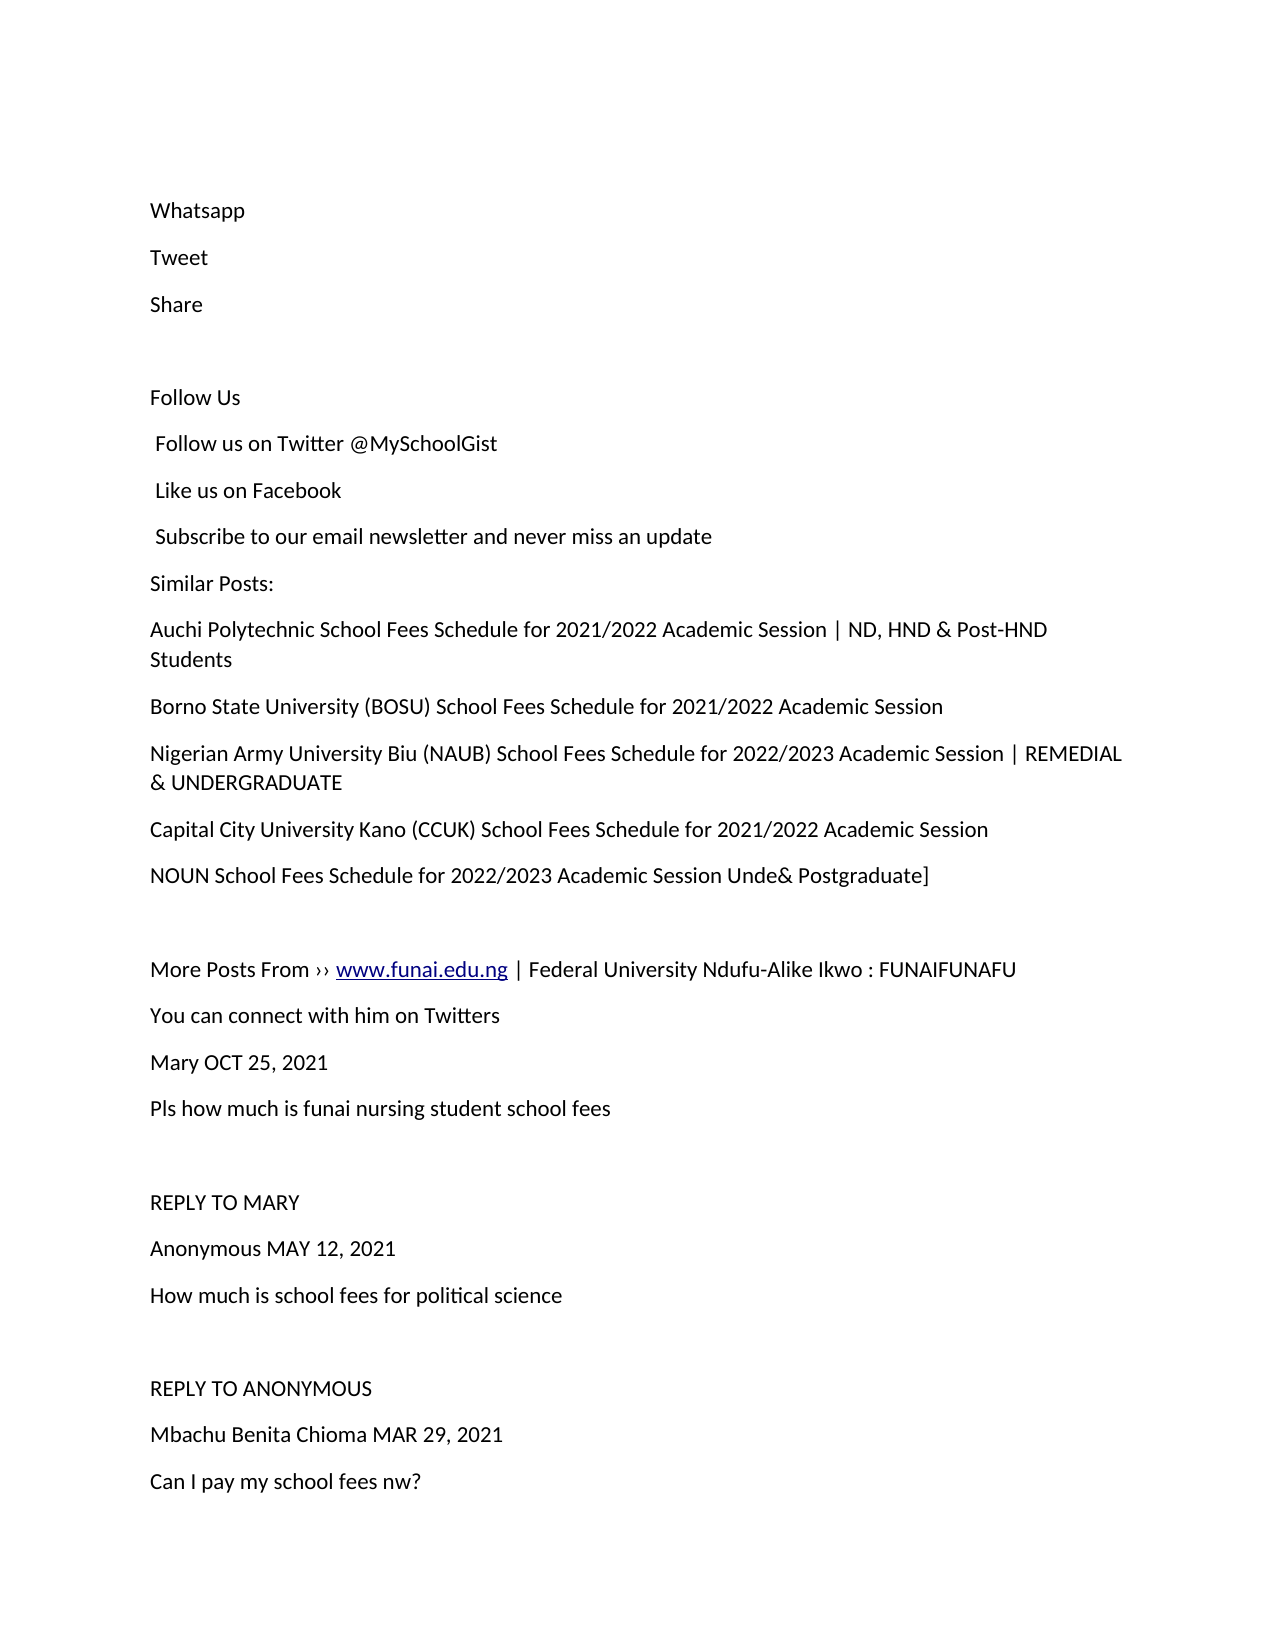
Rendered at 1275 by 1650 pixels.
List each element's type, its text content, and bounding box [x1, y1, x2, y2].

text Subscribe to our email newsletter and never miss an update [150, 522, 1125, 551]
text Can I pay my school fees nw? [150, 1467, 1125, 1495]
text Follow us on Twitter @MySchoolGist [150, 429, 1125, 457]
text Whatsapp [150, 197, 1125, 224]
text Share [150, 290, 1125, 318]
text NOUN School Fees Schedule for 2022/2023 Academic Session Unde& Postgraduate] [150, 862, 1125, 890]
text Follow Us [150, 383, 1125, 411]
text How much is school fees for political science [150, 1281, 1125, 1309]
text Nigerian Army University Biu (NAUB) School Fees Schedule for 2022/2023 Academic Session | REMEDIAL & UNDERGRADUATE [150, 739, 1125, 797]
text More Posts From ›› www.funai.edu.ng | Federal University Ndufu-Alike Ikwo : FUNAIFUNAFU [150, 955, 1125, 983]
text Similar Posts: [150, 569, 1125, 597]
text Tweet [150, 243, 1125, 271]
text Pls how much is funai nursing student school fees [150, 1094, 1125, 1122]
text Like us on Facebook [150, 476, 1125, 504]
text REPLY TO MARY [150, 1188, 1125, 1216]
text REPLY TO ANONYMOUS [150, 1374, 1125, 1402]
text Mbachu Benita Chioma MAR 29, 2021 [150, 1420, 1125, 1448]
text Anonymous MAY 12, 2021 [150, 1234, 1125, 1262]
text Auchi Polytechnic School Fees Schedule for 2021/2022 Academic Session | ND, HND & Post-HND Students [150, 616, 1125, 673]
text Borno State University (BOSU) School Fees Schedule for 2021/2022 Academic Session [150, 692, 1125, 720]
text Capital City University Kano (CCUK) School Fees Schedule for 2021/2022 Academic Session [150, 815, 1125, 843]
text You can connect with him on Twitters [150, 1001, 1125, 1029]
text Mary OCT 25, 2021 [150, 1048, 1125, 1076]
